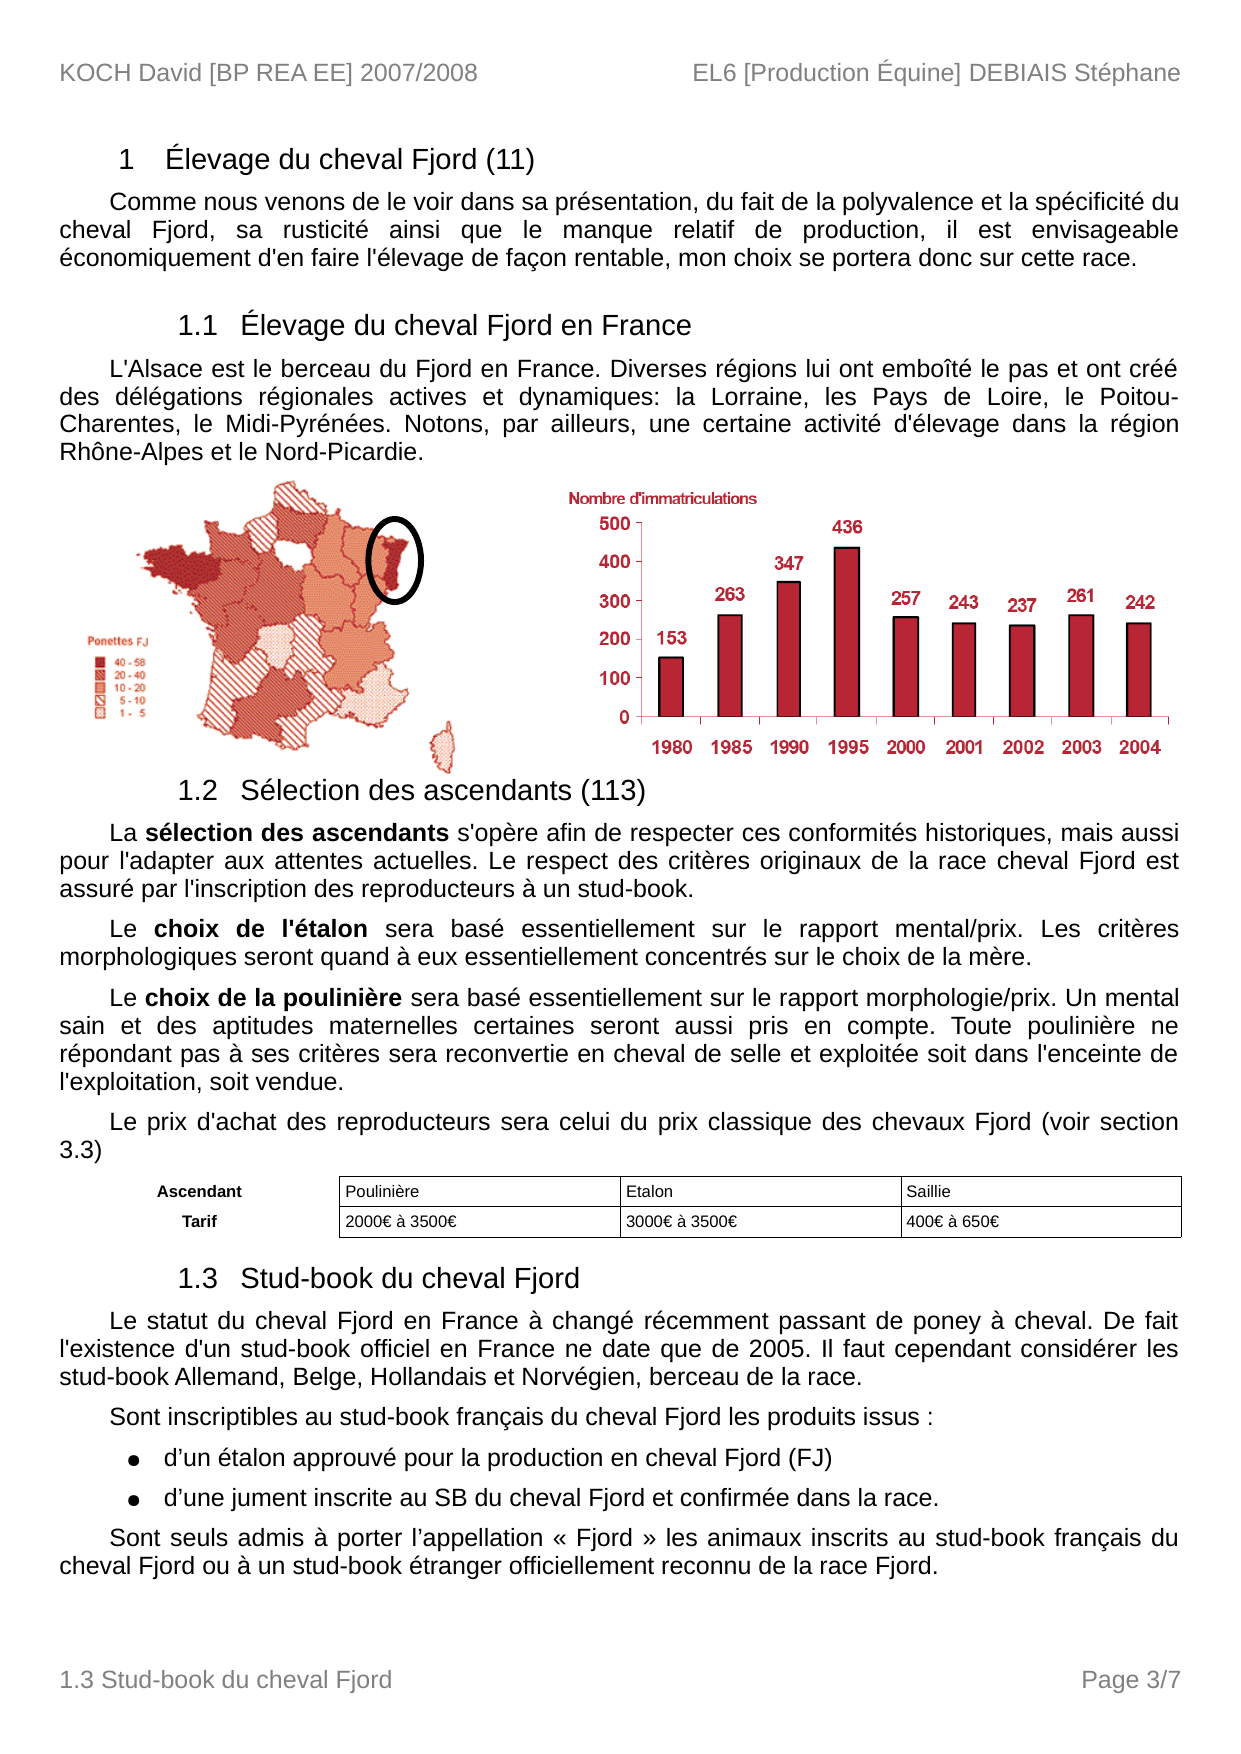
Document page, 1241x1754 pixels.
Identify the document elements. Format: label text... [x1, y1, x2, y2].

list d’un étalon approuvé pour la production en cheval Fjord (FJ) [97, 1443, 1181, 1471]
text Le choix de l'étalon sera basé essentiellement sur le rapport mental/prix. Les critères morphologiques seront quand à eux essentiellement concentrés sur le choix de la mère. [59, 915, 1181, 971]
table_cell 3000€ à 3500€ [621, 1207, 901, 1237]
table_header Etalon [621, 1177, 901, 1206]
table_cell 400€ à 650€ [902, 1207, 1181, 1237]
table_cell Tarif [59, 1206, 339, 1237]
text Le prix d'achat des reproducteurs sera celui du prix classique des chevaux Fjord (voir section 3.3) [59, 1108, 1181, 1164]
text Sont seuls admis à porter l’appellation « Fjord » les animaux inscrits au stud-book français du cheval Fjord ou à un stud-book étranger officiellement reconnu de la race Fjord. [59, 1524, 1181, 1580]
table_cell 2000€ à 3500€ [340, 1207, 620, 1237]
table_header Poulinière [340, 1177, 620, 1206]
text Le choix de la poulinière sera basé essentiellement sur le rapport morphologie/prix. Un mental sain et des aptitudes maternelles certaines seront aussi pris en compte. Toute poulinière ne répondant pas à ses critères sera reconvertie en cheval de selle et exploitée soit dans l'enceinte de l'exploitation, soit vendue. [59, 984, 1181, 1095]
text La sélection des ascendants s'opère afin de respecter ces conformités historiques, mais aussi pour l'adapter aux attentes actuelles. Le respect des critères originaux de la race cheval Fjord est assuré par l'inscription des reproducteurs à un stud-book. [59, 819, 1181, 903]
subtitle Sélection des ascendants (113) [59, 504, 1181, 807]
text Comme nous venons de le voir dans sa présentation, du fait de la polyvalence et la spécificité du cheval Fjord, sa rusticité ainsi que le manque relatif de production, il est envisageable économiquement d'en faire l'élevage de façon rentable, mon choix se portera donc sur cette race. [59, 188, 1181, 272]
table_header Saillie [902, 1177, 1181, 1206]
table_header Ascendant [59, 1176, 339, 1206]
text L'Alsace est le berceau du Fjord en France. Diverses régions lui ont emboîté le pas et ont créé des délégations régionales actives et dynamiques: la Lorraine, les Pays de Loire, le Poitou-Charentes, le Midi-Pyrénées. Notons, par ailleurs, une certaine activité d'élevage dans la région Rhône-Alpes et le Nord-Picardie. [59, 354, 1181, 466]
text Sont inscriptibles au stud-book français du cheval Fjord les produits issus : [59, 1403, 1181, 1431]
subtitle Stud-book du cheval Fjord [59, 1262, 1181, 1294]
text Le statut du cheval Fjord en France à changé récemment passant de poney à cheval. De fait l'existence d'un stud-book officiel en France ne date que de 2005. Il faut cependant considérer les stud-book Allemand, Belge, Hollandais et Norvégien, berceau de la race. [59, 1307, 1181, 1391]
subtitle Élevage du cheval Fjord (11) [59, 143, 1181, 176]
list d’une jument inscrite au SB du cheval Fjord et confirmée dans la race. [97, 1484, 1181, 1512]
subtitle Élevage du cheval Fjord en France [59, 309, 1181, 342]
